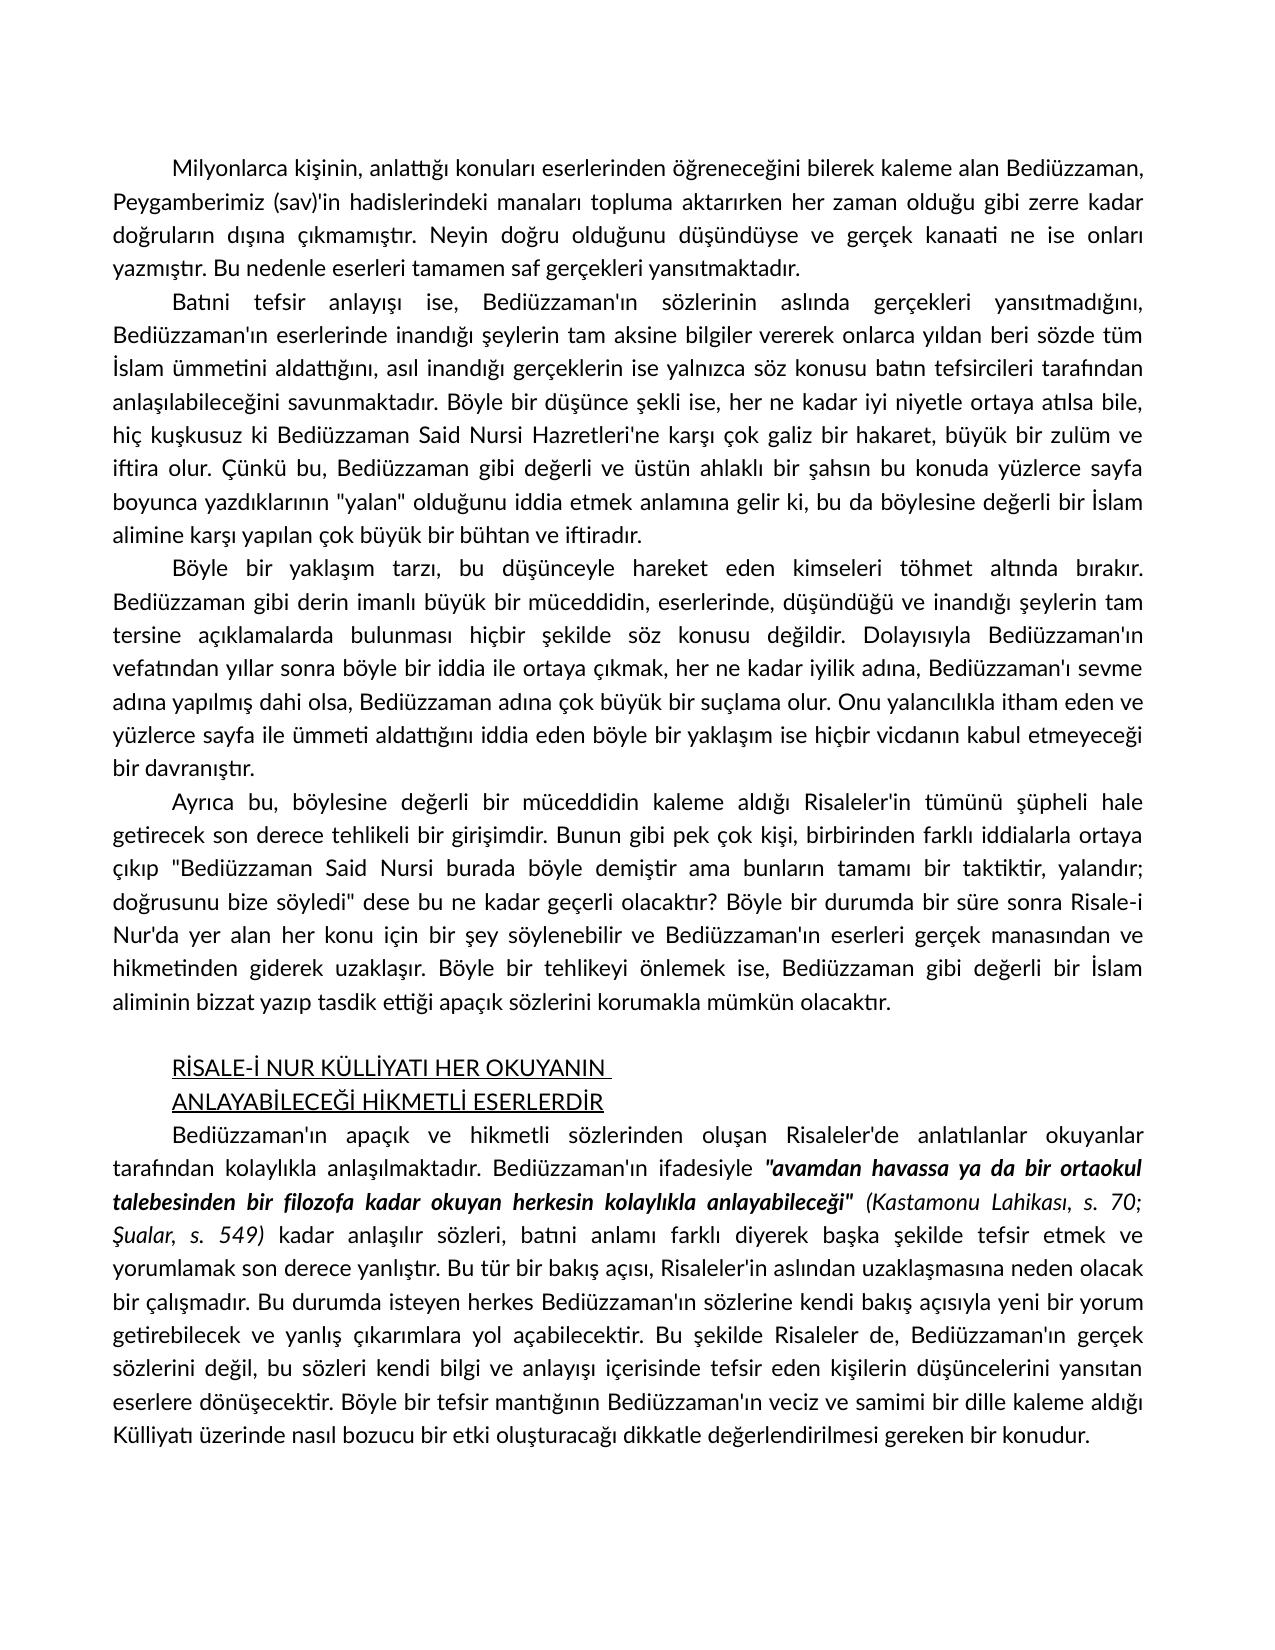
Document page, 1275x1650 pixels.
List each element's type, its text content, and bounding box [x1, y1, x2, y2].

text ANLAYABİLECEĞİ HİKMETLİ ESERLERDİR [112, 1083, 1145, 1117]
text RİSALE-İ NUR KÜLLİYATI HER OKUYANIN [112, 1050, 1145, 1083]
text Ayrıca bu, böylesine değerli bir müceddidin kaleme aldığı Risaleler'in tümünü şüpheli hale getirecek son derece tehlikeli bir girişimdir. Bunun gibi pek çok kişi, birbirinden farklı iddialarla ortaya çıkıp "Bediüzzaman Said Nursi burada böyle demiştir ama bunların tamamı bir taktiktir, yalandır; doğrusunu bize söyledi" dese bu ne kadar geçerli olacaktır? Böyle bir durumda bir süre sonra Risale-i Nur'da yer alan her konu için bir şey söylenebilir ve Bediüzzaman'ın eserleri gerçek manasından ve hikmetinden giderek uzaklaşır. Böyle bir tehlikeyi önlemek ise, Bediüzzaman gibi değerli bir İslam aliminin bizzat yazıp tasdik ettiği apaçık sözlerini korumakla mümkün olacaktır. [112, 783, 1145, 1017]
text Bediüzzaman'ın apaçık ve hikmetli sözlerinden oluşan Risaleler'de anlatılanlar okuyanlar tarafından kolaylıkla anlaşılmaktadır. Bediüzzaman'ın ifadesiyle "avamdan havassa ya da bir ortaokul talebesinden bir filozofa kadar okuyan herkesin kolaylıkla anlayabileceği" (Kastamonu Lahikası, s. 70; Şualar, s. 549) kadar anlaşılır sözleri, batıni anlamı farklı diyerek başka şekilde tefsir etmek ve yorumlamak son derece yanlıştır. Bu tür bir bakış açısı, Risaleler'in aslından uzaklaşmasına neden olacak bir çalışmadır. Bu durumda isteyen herkes Bediüzzaman'ın sözlerine kendi bakış açısıyla yeni bir yorum getirebilecek ve yanlış çıkarımlara yol açabilecektir. Bu şekilde Risaleler de, Bediüzzaman'ın gerçek sözlerini değil, bu sözleri kendi bilgi ve anlayışı içerisinde tefsir eden kişilerin düşüncelerini yansıtan eserlere dönüşecektir. Böyle bir tefsir mantığının Bediüzzaman'ın veciz ve samimi bir dille kaleme aldığı Külliyatı üzerinde nasıl bozucu bir etki oluşturacağı dikkatle değerlendirilmesi gereken bir konudur. [112, 1117, 1145, 1450]
text Batıni tefsir anlayışı ise, Bediüzzaman'ın sözlerinin aslında gerçekleri yansıtmadığını, Bediüzzaman'ın eserlerinde inandığı şeylerin tam aksine bilgiler vererek onlarca yıldan beri sözde tüm İslam ümmetini aldattığını, asıl inandığı gerçeklerin ise yalnızca söz konusu batın tefsircileri tarafından anlaşılabileceğini savunmaktadır. Böyle bir düşünce şekli ise, her ne kadar iyi niyetle ortaya atılsa bile, hiç kuşkusuz ki Bediüzzaman Said Nursi Hazretleri'ne karşı çok galiz bir hakaret, büyük bir zulüm ve iftira olur. Çünkü bu, Bediüzzaman gibi değerli ve üstün ahlaklı bir şahsın bu konuda yüzlerce sayfa boyunca yazdıklarının "yalan" olduğunu iddia etmek anlamına gelir ki, bu da böylesine değerli bir İslam alimine karşı yapılan çok büyük bir bühtan ve iftiradır. [112, 283, 1145, 550]
text Böyle bir yaklaşım tarzı, bu düşünceyle hareket eden kimseleri töhmet altında bırakır. Bediüzzaman gibi derin imanlı büyük bir müceddidin, eserlerinde, düşündüğü ve inandığı şeylerin tam tersine açıklamalarda bulunması hiçbir şekilde söz konusu değildir. Dolayısıyla Bediüzzaman'ın vefatından yıllar sonra böyle bir iddia ile ortaya çıkmak, her ne kadar iyilik adına, Bediüzzaman'ı sevme adına yapılmış dahi olsa, Bediüzzaman adına çok büyük bir suçlama olur. Onu yalancılıkla itham eden ve yüzlerce sayfa ile ümmeti aldattığını iddia eden böyle bir yaklaşım ise hiçbir vicdanın kabul etmeyeceği bir davranıştır. [112, 550, 1145, 783]
text Milyonlarca kişinin, anlattığı konuları eserlerinden öğreneceğini bilerek kaleme alan Bediüzzaman, Peygamberimiz (sav)'in hadislerindeki manaları topluma aktarırken her zaman olduğu gibi zerre kadar doğruların dışına çıkmamıştır. Neyin doğru olduğunu düşündüyse ve gerçek kanaati ne ise onları yazmıştır. Bu nedenle eserleri tamamen saf gerçekleri yansıtmaktadır. [112, 150, 1145, 283]
